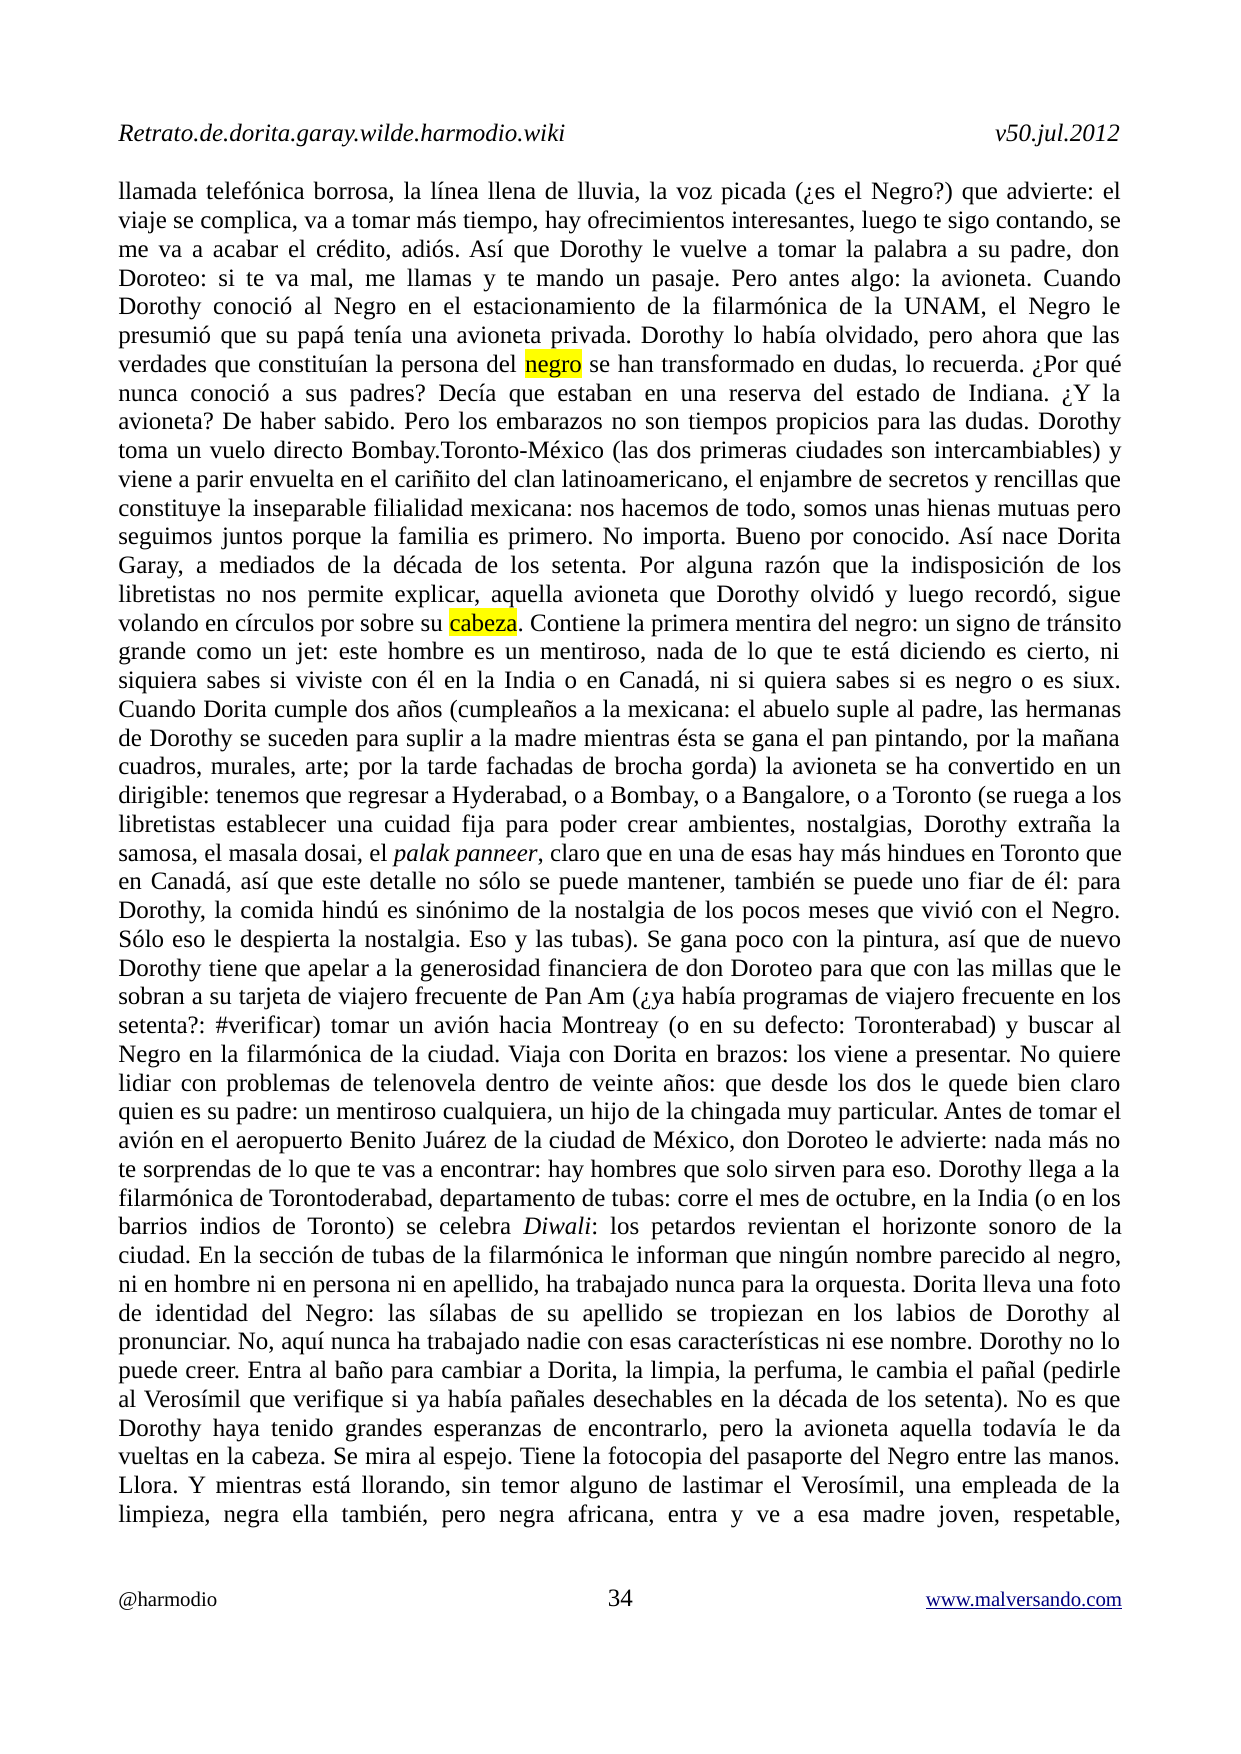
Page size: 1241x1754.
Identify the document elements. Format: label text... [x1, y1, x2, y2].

text llamada telefónica borrosa, la línea llena de lluvia, la voz picada (¿es el Negro?) que advierte: el viaje se complica, va a tomar más tiempo, hay ofrecimientos interesantes, luego te sigo contando, se me va a acabar el crédito, adiós. Así que Dorothy le vuelve a tomar la palabra a su padre, don Doroteo: si te va mal, me llamas y te mando un pasaje. Pero antes algo: la avioneta. Cuando Dorothy conoció al Negro en el estacionamiento de la filarmónica de la UNAM, el Negro le presumió que su papá tenía una avioneta privada. Dorothy lo había olvidado, pero ahora que las verdades que constituían la persona del negro se han transformado en dudas, lo recuerda. ¿Por qué nunca conoció a sus padres? Decía que estaban en una reserva del estado de Indiana. ¿Y la avioneta? De haber sabido. Pero los embarazos no son tiempos propicios para las dudas. Dorothy toma un vuelo directo Bombay.Toronto-México (las dos primeras ciudades son intercambiables) y viene a parir envuelta en el cariñito del clan latinoamericano, el enjambre de secretos y rencillas que constituye la inseparable filialidad mexicana: nos hacemos de todo, somos unas hienas mutuas pero seguimos juntos porque la familia es primero. No importa. Bueno por conocido. Así nace Dorita Garay, a mediados de la década de los setenta. Por alguna razón que la indisposición de los libretistas no nos permite explicar, aquella avioneta que Dorothy olvidó y luego recordó, sigue volando en círculos por sobre su cabeza. Contiene la primera mentira del negro: un signo de tránsito grande como un jet: este hombre es un mentiroso, nada de lo que te está diciendo es cierto, ni siquiera sabes si viviste con él en la India o en Canadá, ni si quiera sabes si es negro o es siux. Cuando Dorita cumple dos años (cumpleaños a la mexicana: el abuelo suple al padre, las hermanas de Dorothy se suceden para suplir a la madre mientras ésta se gana el pan pintando, por la mañana cuadros, murales, arte; por la tarde fachadas de brocha gorda) la avioneta se ha convertido en un dirigible: tenemos que regresar a Hyderabad, o a Bombay, o a Bangalore, o a Toronto (se ruega a los libretistas establecer una cuidad fija para poder crear ambientes, nostalgias, Dorothy extraña la samosa, el masala dosai, el palak panneer, claro que en una de esas hay más hindues en Toronto que en Canadá, así que este detalle no sólo se puede mantener, también se puede uno fiar de él: para Dorothy, la comida hindú es sinónimo de la nostalgia de los pocos meses que vivió con el Negro. Sólo eso le despierta la nostalgia. Eso y las tubas). Se gana poco con la pintura, así que de nuevo Dorothy tiene que apelar a la generosidad financiera de don Doroteo para que con las millas que le sobran a su tarjeta de viajero frecuente de Pan Am (¿ya había programas de viajero frecuente en los setenta?: #verificar) tomar un avión hacia Montreay (o en su defecto: Toronterabad) y buscar al Negro en la filarmónica de la ciudad. Viaja con Dorita en brazos: los viene a presentar. No quiere lidiar con problemas de telenovela dentro de veinte años: que desde los dos le quede bien claro quien es su padre: un mentiroso cualquiera, un hijo de la chingada muy particular. Antes de tomar el avión en el aeropuerto Benito Juárez de la ciudad de México, don Doroteo le advierte: nada más no te sorprendas de lo que te vas a encontrar: hay hombres que solo sirven para eso. Dorothy llega a la filarmónica de Torontoderabad, departamento de tubas: corre el mes de octubre, en la India (o en los barrios indios de Toronto) se celebra Diwali: los petardos revientan el horizonte sonoro de la ciudad. En la sección de tubas de la filarmónica le informan que ningún nombre parecido al negro, ni en hombre ni en persona ni en apellido, ha trabajado nunca para la orquesta. Dorita lleva una foto de identidad del Negro: las sílabas de su apellido se tropiezan en los labios de Dorothy al pronunciar. No, aquí nunca ha trabajado nadie con esas características ni ese nombre. Dorothy no lo puede creer. Entra al baño para cambiar a Dorita, la limpia, la perfuma, le cambia el pañal (pedirle al Verosímil que verifique si ya había pañales desechables en la década de los setenta). No es que Dorothy haya tenido grandes esperanzas de encontrarlo, pero la avioneta aquella todavía le da vueltas en la cabeza. Se mira al espejo. Tiene la fotocopia del pasaporte del Negro entre las manos. Llora. Y mientras está llorando, sin temor alguno de lastimar el Verosímil, una empleada de la limpieza, negra ella también, pero negra africana, entra y ve a esa madre joven, respetable, [118, 176, 1122, 1528]
